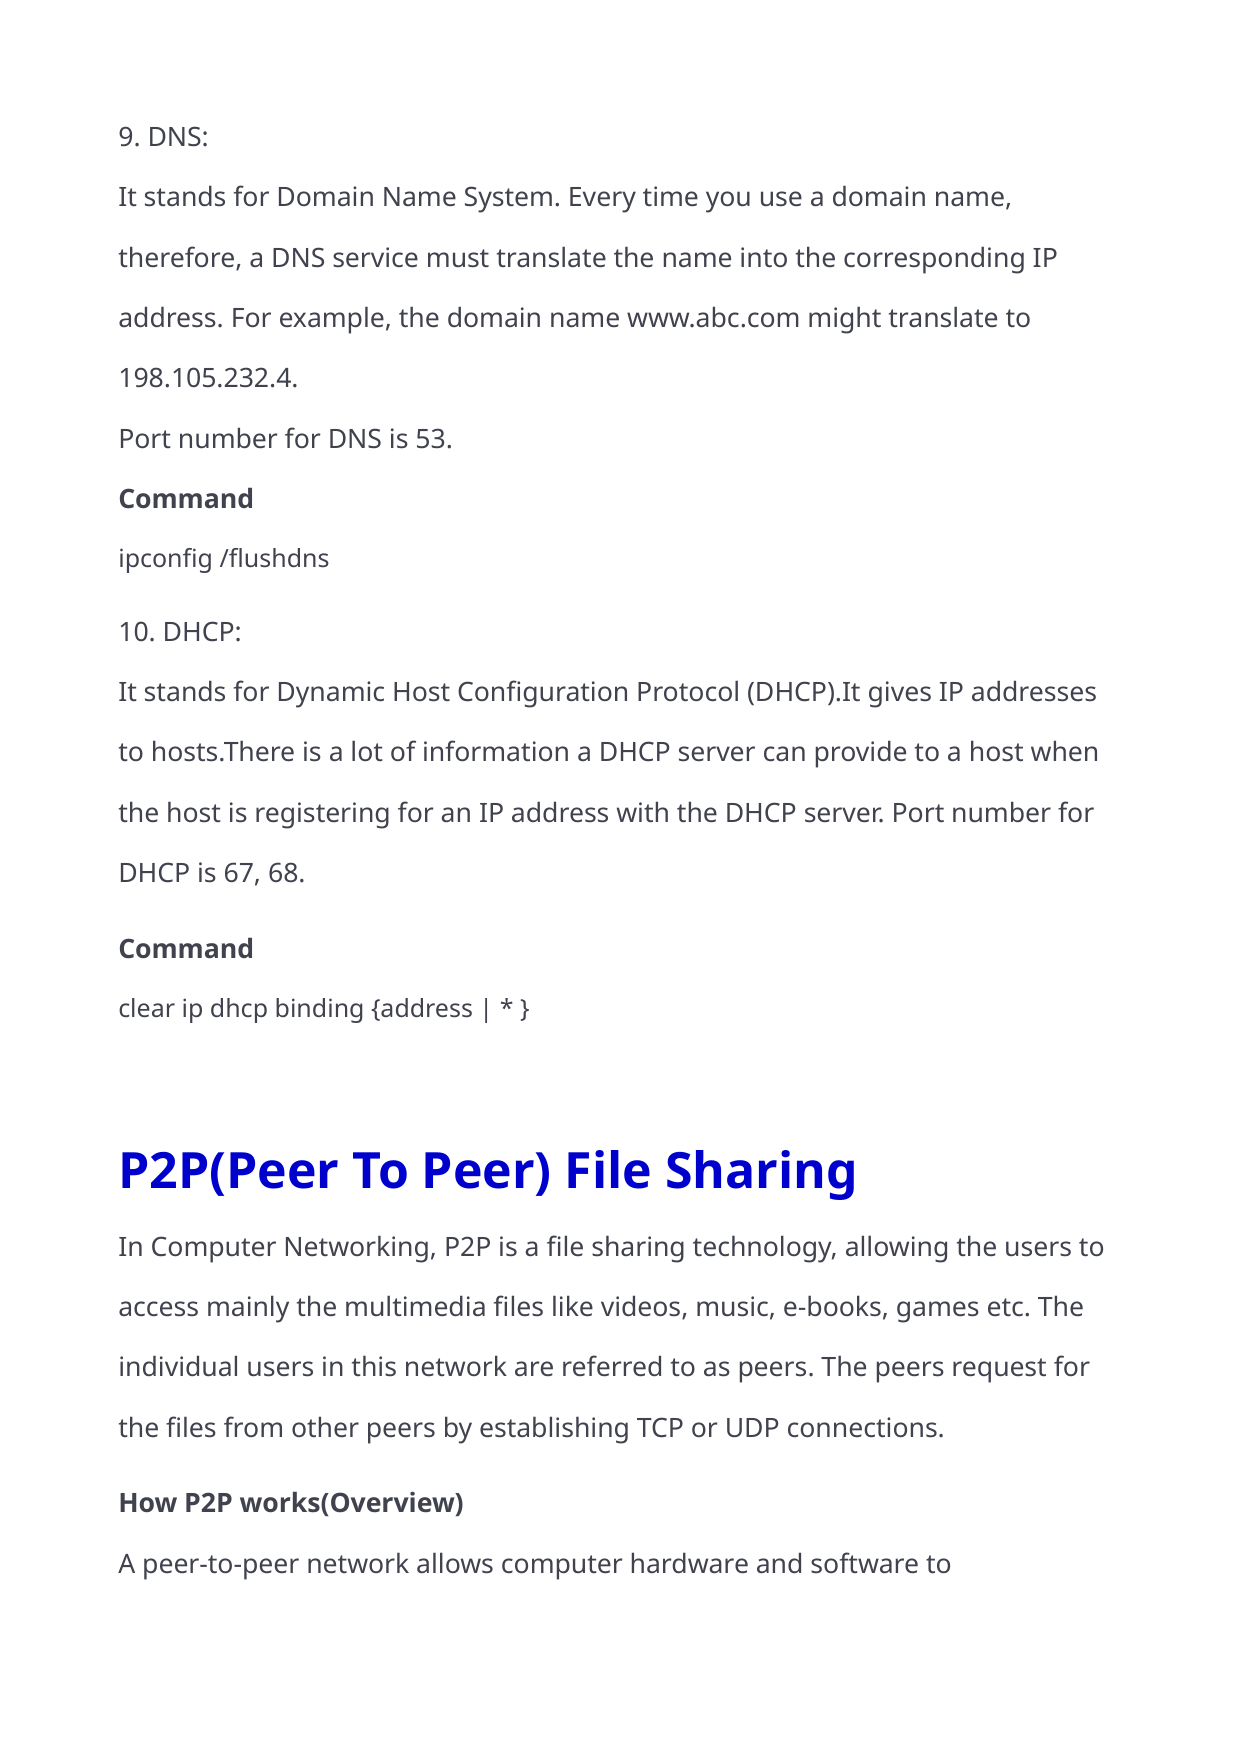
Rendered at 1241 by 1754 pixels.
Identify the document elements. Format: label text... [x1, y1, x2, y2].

text How P2P works(Overview) A peer-to-peer network allows computer hardware and software to [118, 1484, 1122, 1581]
subtitle 10. DHCP: [118, 613, 1122, 649]
text Command [118, 930, 1122, 966]
text ipconfig /flushdns [118, 540, 1122, 574]
text P2P(Peer To Peer) File Sharing In Computer Networking, P2P is a file sharing technology, allowing the users to access mainly the multimedia files like videos, music, e-books, games etc. The individual users in this network are referred to as peers. The peers request for the files from other peers by establishing TCP or UDP connections. [118, 1135, 1122, 1445]
text It stands for Domain Name System. Every time you use a domain name, therefore, a DNS service must translate the name into the corresponding IP address. For example, the domain name www.abc.com might translate to 198.105.232.4. Port number for DNS is 53. Command [118, 178, 1122, 516]
text It stands for Dynamic Host Configuration Protocol (DHCP).It gives IP addresses to hosts.There is a lot of information a DHCP server can provide to a host when the host is registering for an IP address with the DHCP server. Port number for DHCP is 67, 68. [118, 673, 1122, 890]
subtitle 9. DNS: [118, 118, 1122, 154]
text clear ip dhcp binding {address | * } [118, 990, 1122, 1024]
